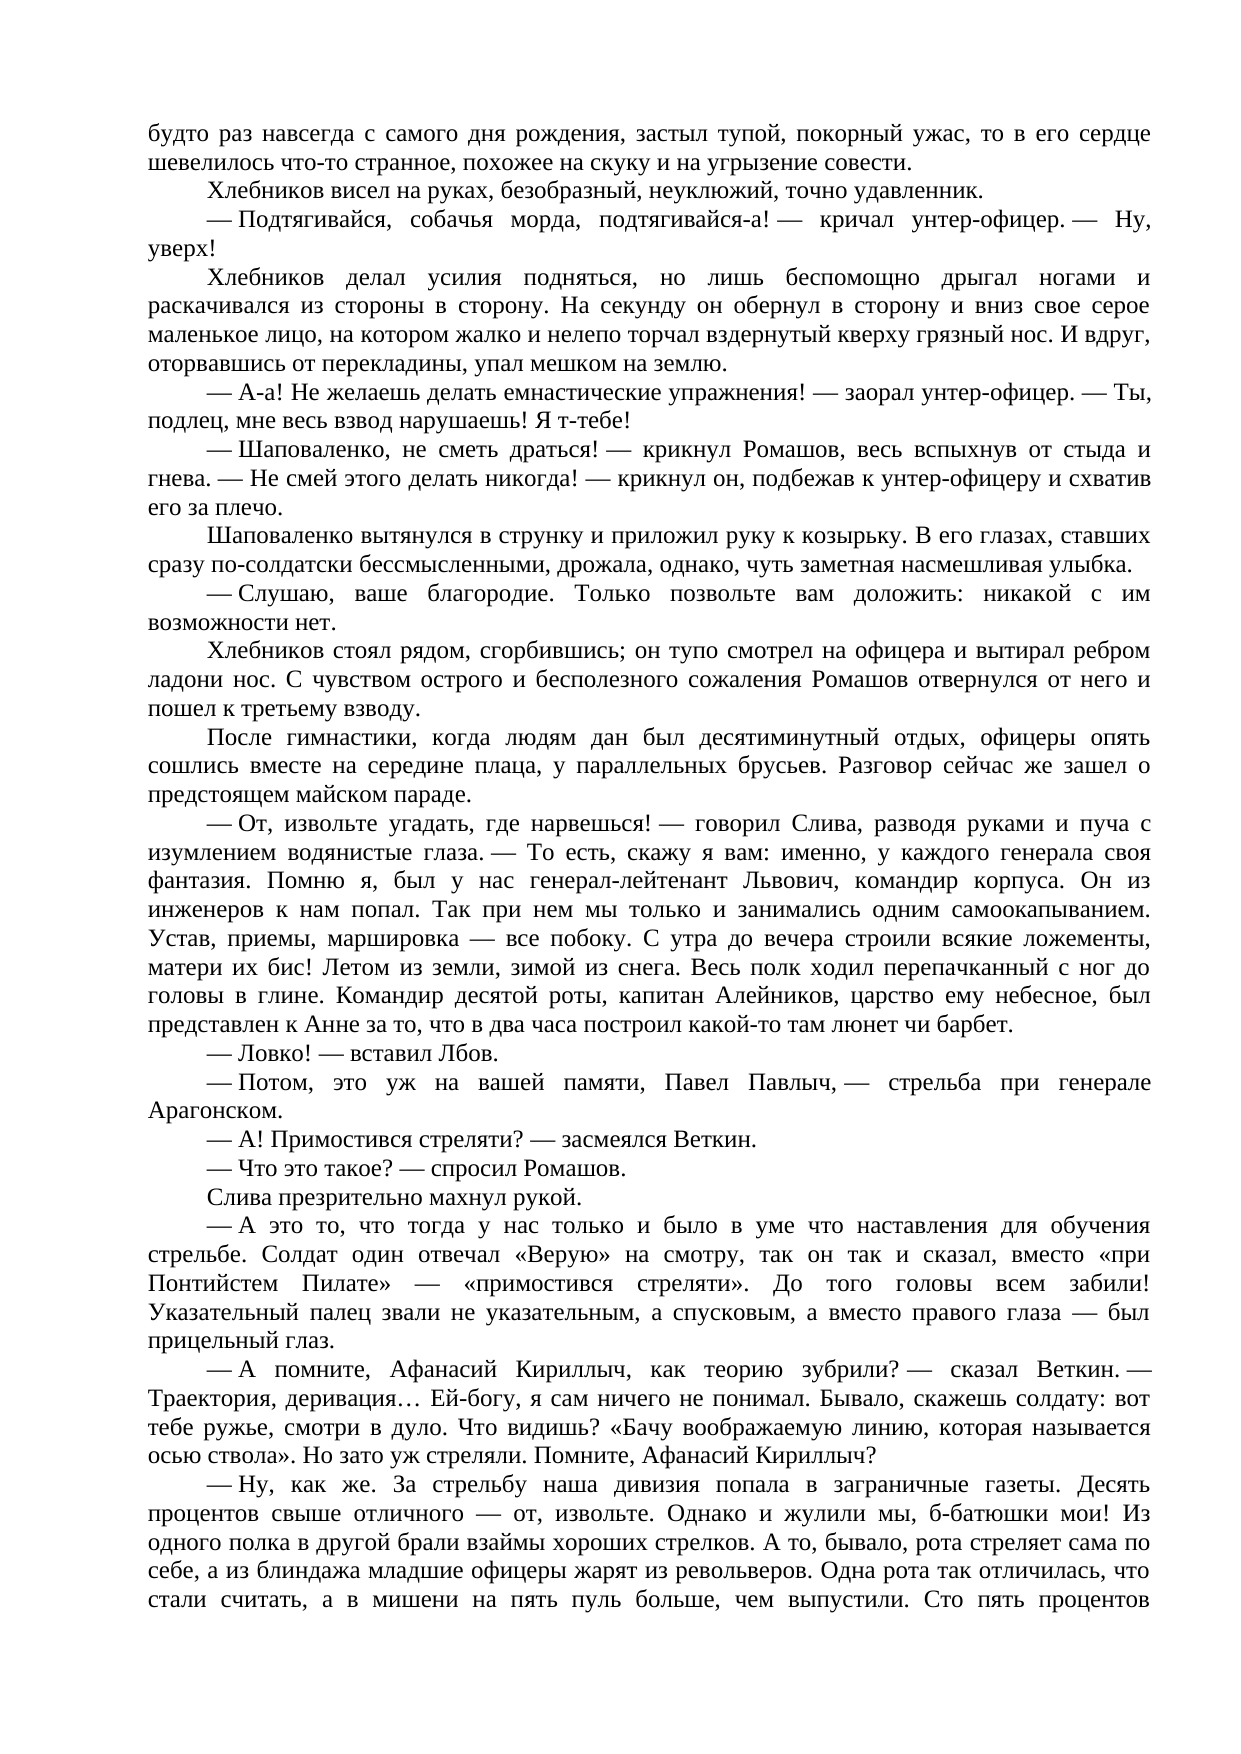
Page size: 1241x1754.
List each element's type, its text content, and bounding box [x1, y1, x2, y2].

text — А-а! Не желаешь делать емнастические упражнения! — заорал унтер-офицер. — Ты, подлец, мне весь взвод нарушаешь! Я т-тебе! [148, 377, 1152, 434]
text будто раз навсегда с самого дня рождения, застыл тупой, покорный ужас, то в его сердце шевелилось что-то странное, похожее на скуку и на угрызение совести. [148, 118, 1152, 176]
text — А это то, что тогда у нас только и было в уме что наставления для обучения стрельбе. Солдат один отвечал «Верую» на смотру, так он так и сказал, вместо «при Понтийстем Пилате» — «примостився стреляти». До того головы всем забили! Указательный палец звали не указательным, а спусковым, а вместо правого глаза — был прицельный глаз. [148, 1211, 1152, 1354]
text — От, извольте угадать, где нарвешься! — говорил Слива, разводя руками и пуча с изумлением водянистые глаза. — То есть, скажу я вам: именно, у каждого генерала своя фантазия. Помню я, был у нас генерал-лейтенант Львович, командир корпуса. Он из инженеров к нам попал. Так при нем мы только и занимались одним самоокапыванием. Устав, приемы, маршировка — все побоку. С утра до вечера строили всякие ложементы, матери их бис! Летом из земли, зимой из снега. Весь полк ходил перепачканный с ног до головы в глине. Командир десятой роты, капитан Алейников, царство ему небесное, был представлен к Анне за то, что в два часа построил какой-то там люнет чи барбет. [148, 808, 1152, 1038]
text — Что это такое? — спросил Ромашов. [148, 1153, 1152, 1182]
text — Потом, это уж на вашей памяти, Павел Павлыч, — стрельба при генерале Арагонском. [148, 1067, 1152, 1124]
text — Подтягивайся, собачья морда, подтягивайся-а! — кричал унтер-офицер. — Ну, уверх! [148, 204, 1152, 262]
text — Слушаю, ваше благородие. Только позвольте вам доложить: никакой с им возможности нет. [148, 578, 1152, 636]
text Хлебников висел на руках, безобразный, неуклюжий, точно удавленник. [148, 176, 1152, 204]
text Слива презрительно махнул рукой. [148, 1182, 1152, 1211]
text — А! Примостився стреляти? — засмеялся Веткин. [148, 1124, 1152, 1153]
text После гимнастики, когда людям дан был десятиминутный отдых, офицеры опять сошлись вместе на середине плаца, у параллельных брусьев. Разговор сейчас же зашел о предстоящем майском параде. [148, 722, 1152, 808]
text Хлебников стоял рядом, сгорбившись; он тупо смотрел на офицера и вытирал ребром ладони нос. С чувством острого и бесполезного сожаления Ромашов отвернулся от него и пошел к третьему взводу. [148, 636, 1152, 722]
text — Ловко! — вставил Лбов. [148, 1038, 1152, 1067]
text — Ну, как же. За стрельбу наша дивизия попала в заграничные газеты. Десять процентов свыше отличного — от, извольте. Однако и жулили мы, б-батюшки мои! Из одного полка в другой брали взаймы хороших стрелков. А то, бывало, рота стреляет сама по себе, а из блиндажа младшие офицеры жарят из револьверов. Одна рота так отличилась, что стали считать, а в мишени на пять пуль больше, чем выпустили. Сто пять процентов [148, 1469, 1152, 1613]
text — А помните, Афанасий Кириллыч, как теорию зубрили? — сказал Веткин. — Траектория, деривация… Ей-богу, я сам ничего не понимал. Бывало, скажешь солдату: вот тебе ружье, смотри в дуло. Что видишь? «Бачу воображаемую линию, которая называется осью ствола». Но зато уж стреляли. Помните, Афанасий Кириллыч? [148, 1354, 1152, 1469]
text Хлебников делал усилия подняться, но лишь беспомощно дрыгал ногами и раскачивался из стороны в сторону. На секунду он обернул в сторону и вниз свое серое маленькое лицо, на котором жалко и нелепо торчал вздернутый кверху грязный нос. И вдруг, оторвавшись от перекладины, упал мешком на землю. [148, 262, 1152, 377]
text — Шаповаленко, не сметь драться! — крикнул Ромашов, весь вспыхнув от стыда и гнева. — Не смей этого делать никогда! — крикнул он, подбежав к унтер-офицеру и схватив его за плечо. [148, 434, 1152, 521]
text Шаповаленко вытянулся в струнку и приложил руку к козырьку. В его глазах, ставших сразу по-солдатски бессмысленными, дрожала, однако, чуть заметная насмешливая улыбка. [148, 521, 1152, 578]
